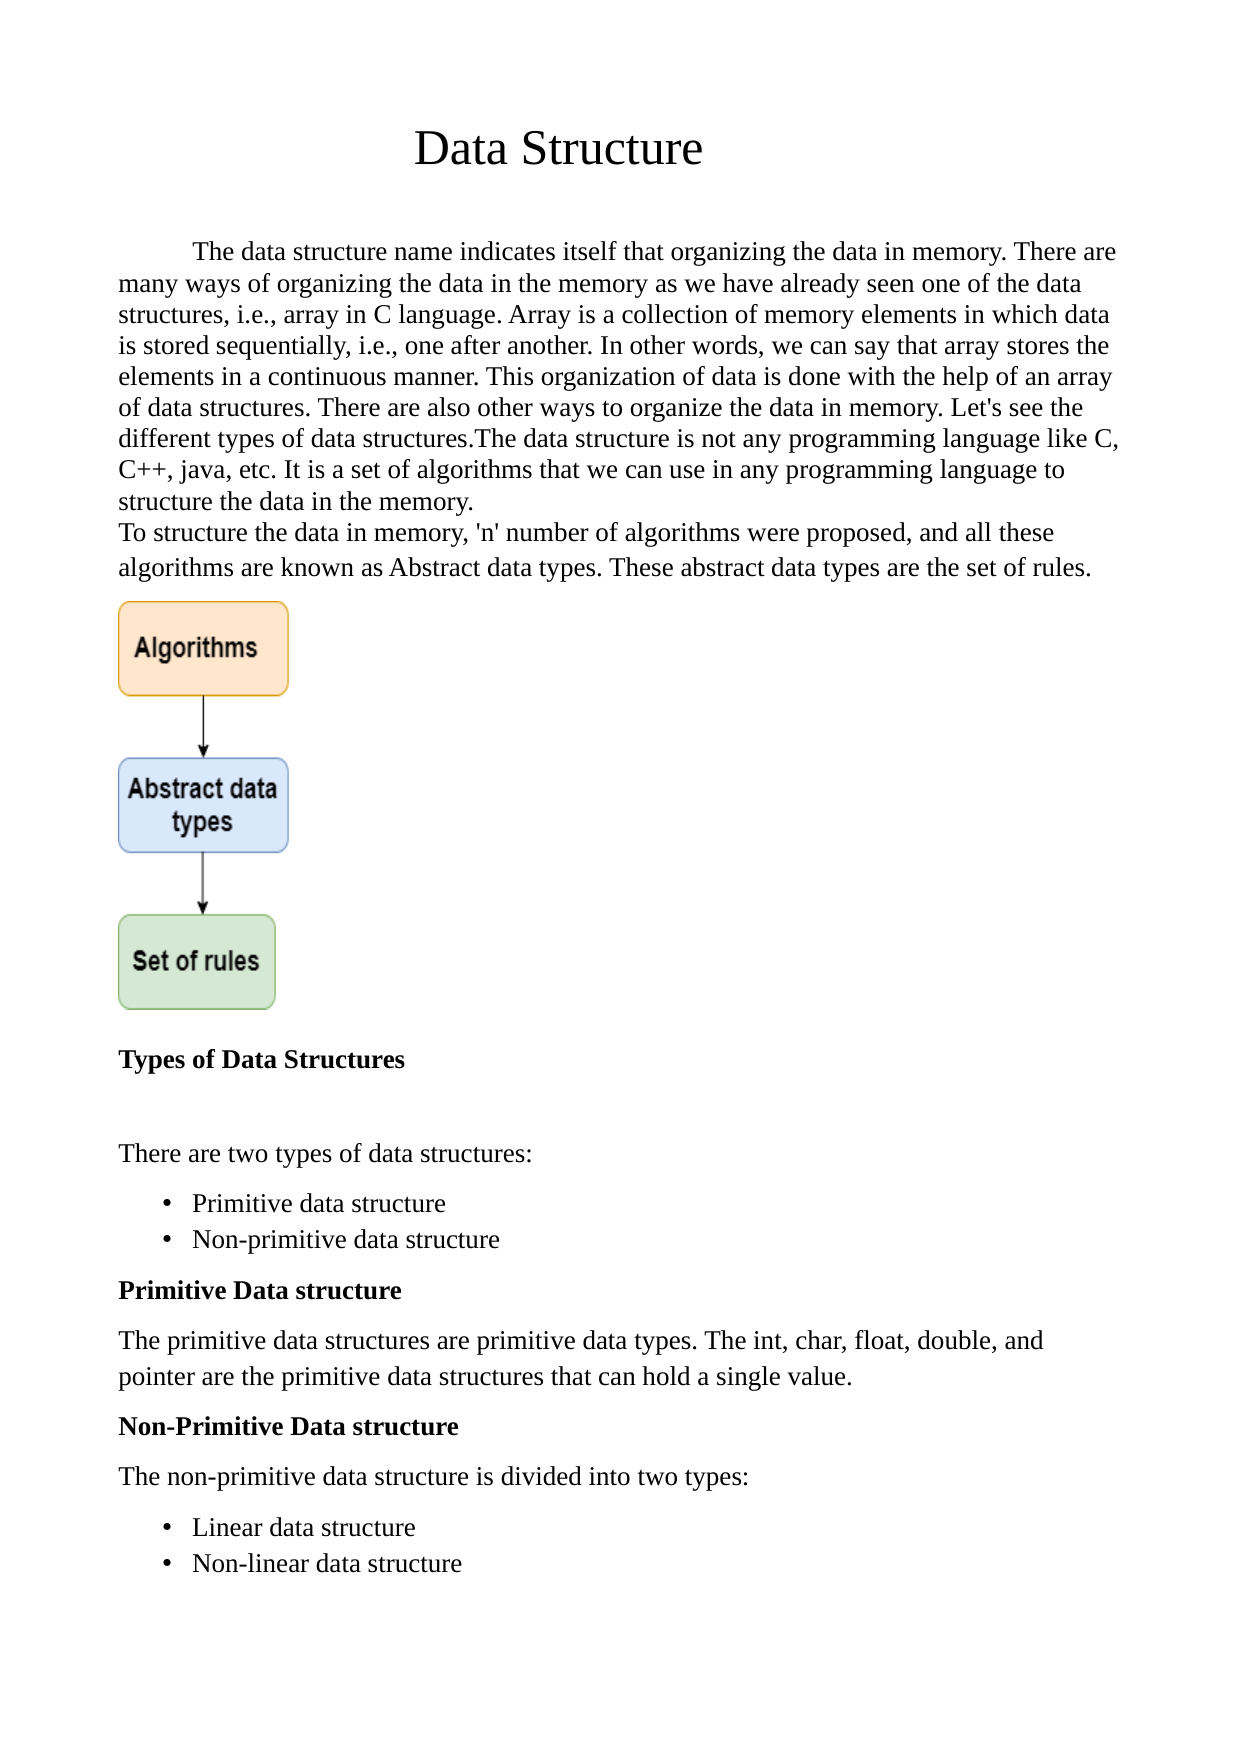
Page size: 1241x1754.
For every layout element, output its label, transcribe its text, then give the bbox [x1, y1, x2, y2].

text There are two types of data structures: [118, 1137, 1122, 1168]
text Primitive Data structure [118, 1274, 1122, 1305]
subtitle Types of Data Structures [118, 1043, 1122, 1074]
picture [118, 601, 289, 1010]
list Linear data structure [162, 1511, 1122, 1542]
text The data structure name indicates itself that organizing the data in memory. There are many ways of organizing the data in the memory as we have already seen one of the data structures, i.e., array in C language. Array is a collection of memory elements in which data is stored sequentially, i.e., one after another. In other words, we can say that array stores the elements in a continuous manner. This organization of data is done with the help of an array of data structures. There are also other ways to organize the data in memory. Let's see the different types of data structures.The data structure is not any programming language like C, C++, java, etc. It is a set of algorithms that we can use in any programming language to structure the data in the memory. [118, 233, 1122, 516]
text The primitive data structures are primitive data types. The int, char, float, double, and pointer are the primitive data structures that can hold a single value. [118, 1324, 1122, 1391]
text The non-primitive data structure is divided into two types: [118, 1461, 1122, 1492]
text To structure the data in memory, 'n' number of algorithms were proposed, and all these algorithms are known as Abstract data types. These abstract data types are the set of rules. [118, 516, 1122, 583]
list Non-primitive data structure [162, 1223, 1122, 1254]
list Primitive data structure [162, 1187, 1122, 1219]
text Non-Primitive Data structure [118, 1410, 1122, 1441]
text Data Structure [118, 118, 1122, 176]
list Non-linear data structure [162, 1547, 1122, 1578]
